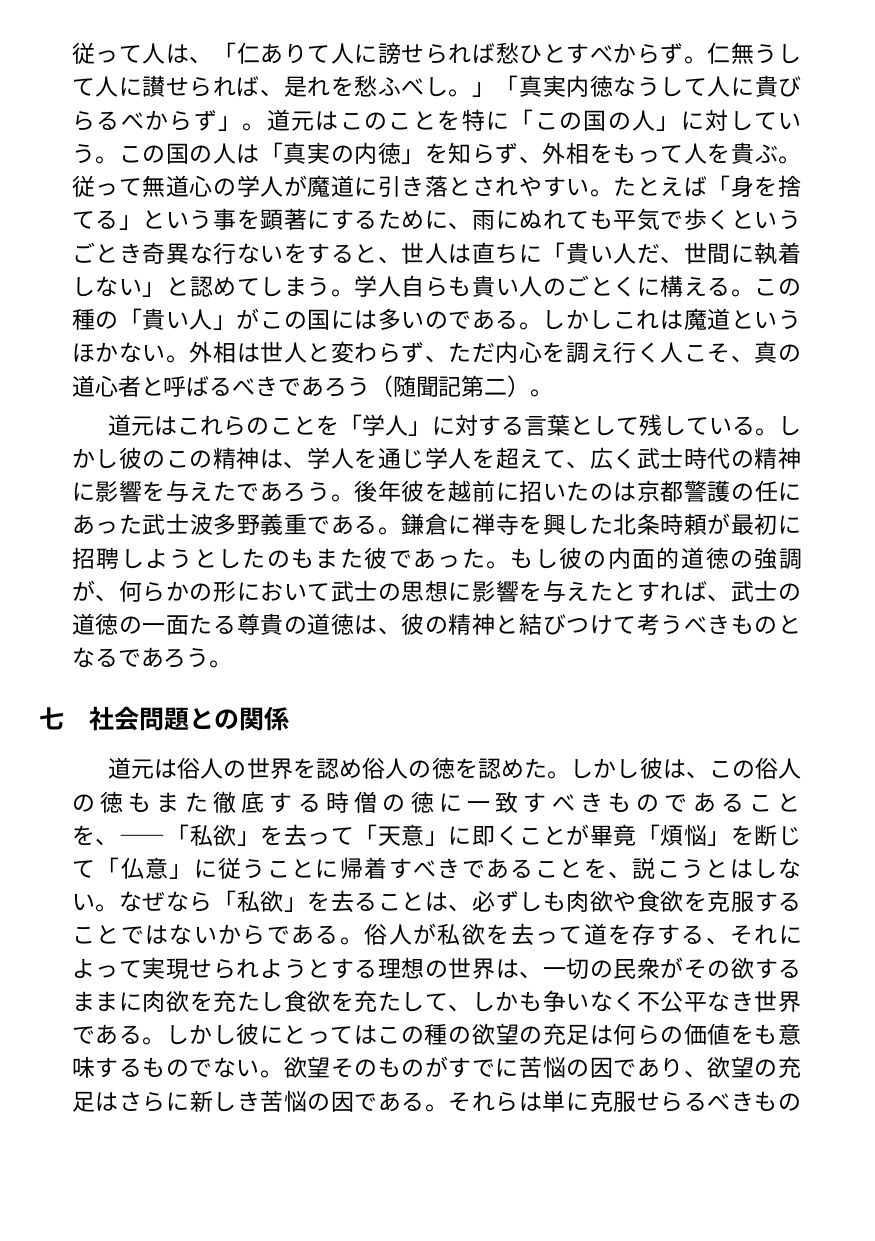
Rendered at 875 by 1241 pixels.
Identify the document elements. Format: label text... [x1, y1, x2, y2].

subtitle 七 社会問題との関係 [36, 697, 838, 739]
text 道元はこれらのことを「学人」に対する言葉として残している。しかし彼のこの精神は、学人を通じ学人を超えて、広く武士時代の精神に影響を与えたであろう。後年彼を越前に招いたのは京都警護の任にあった武士波多野義重である。鎌倉に禅寺を興した北条時頼が最初に招聘しようとしたのもまた彼であった。もし彼の内面的道徳の強調が、何らかの形において武士の思想に影響を与えたとすれば、武士の道徳の一面たる尊貴の道徳は、彼の精神と結びつけて考うべきものとなるであろう。 [72, 407, 802, 673]
text 道元は俗人の世界を認め俗人の徳を認めた。しかし彼は、この俗人の徳もまた徹底する時僧の徳に一致すべきものであることを、――「私欲」を去って「天意」に即くことが畢竟「煩悩」を断じて「仏意」に従うことに帰着すべきであることを、説こうとはしない。なぜなら「私欲」を去ることは、必ずしも肉欲や食欲を克服することではないからである。俗人が私欲を去って道を存する、それによって実現せられようとする理想の世界は、一切の民衆がその欲するままに肉欲を充たし食欲を充たして、しかも争いなく不公平なき世界である。しかし彼にとってはこの種の欲望の充足は何らの価値をも意味するものでない。欲望そのものがすでに苦悩の因であり、欲望の充足はさらに新しき苦悩の因である。それらは単に克服せらるべきもの [72, 751, 802, 1117]
text 従って人は、「仁ありて人に謗せられば愁ひとすべからず。仁無うして人に讃せられば、是れを愁ふべし。」「真実内徳なうして人に貴びらるべからず」。道元はこのことを特に「この国の人」に対していう。この国の人は「真実の内徳」を知らず、外相をもって人を貴ぶ。従って無道心の学人が魔道に引き落とされやすい。たとえば「身を捨てる」という事を顕著にするために、雨にぬれても平気で歩くというごとき奇異な行ないをすると、世人は直ちに「貴い人だ、世間に執着しない」と認めてしまう。学人自らも貴い人のごとくに構える。この種の「貴い人」がこの国には多いのである。しかしこれは魔道というほかない。外相は世人と変わらず、ただ内心を調え行く人こそ、真の道心者と呼ばるべきであろう（随聞記第二）。 [72, 36, 802, 402]
